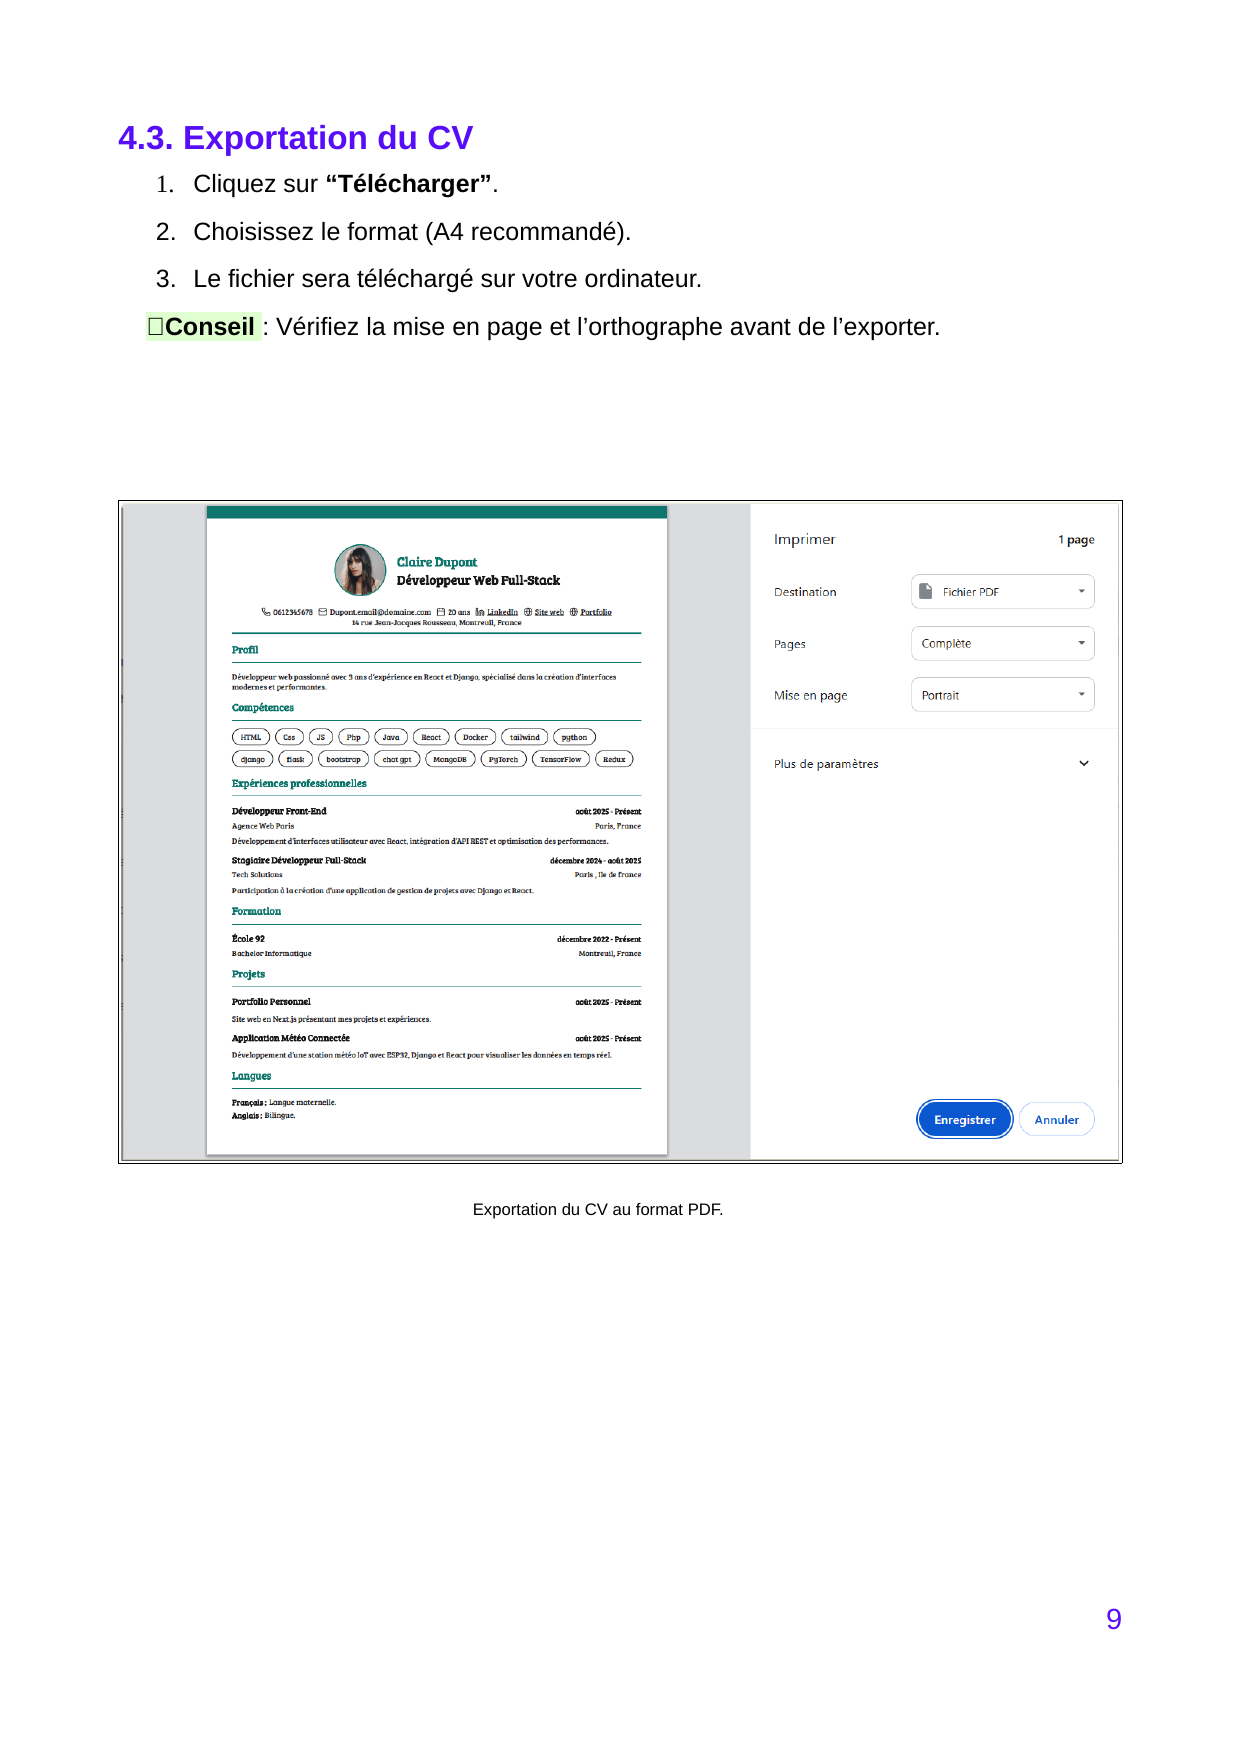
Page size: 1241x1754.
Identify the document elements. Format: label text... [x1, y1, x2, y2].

list 💡Conseil : Vérifiez la mise en page et l’orthographe avant de l’exporter. [118, 312, 1122, 341]
text [177, 479, 1063, 500]
subtitle 4.3. Exportation du CV [118, 118, 1122, 157]
text [119, 501, 1122, 1163]
list Le fichier sera téléchargé sur votre ordinateur. [156, 264, 1122, 293]
picture [121, 502, 1119, 1161]
list Choisissez le format (A4 recommandé). [156, 217, 1122, 246]
list Cliquez sur “Télécharger”. [156, 169, 1122, 198]
text Exportation du CV au format PDF. [177, 1164, 1063, 1221]
